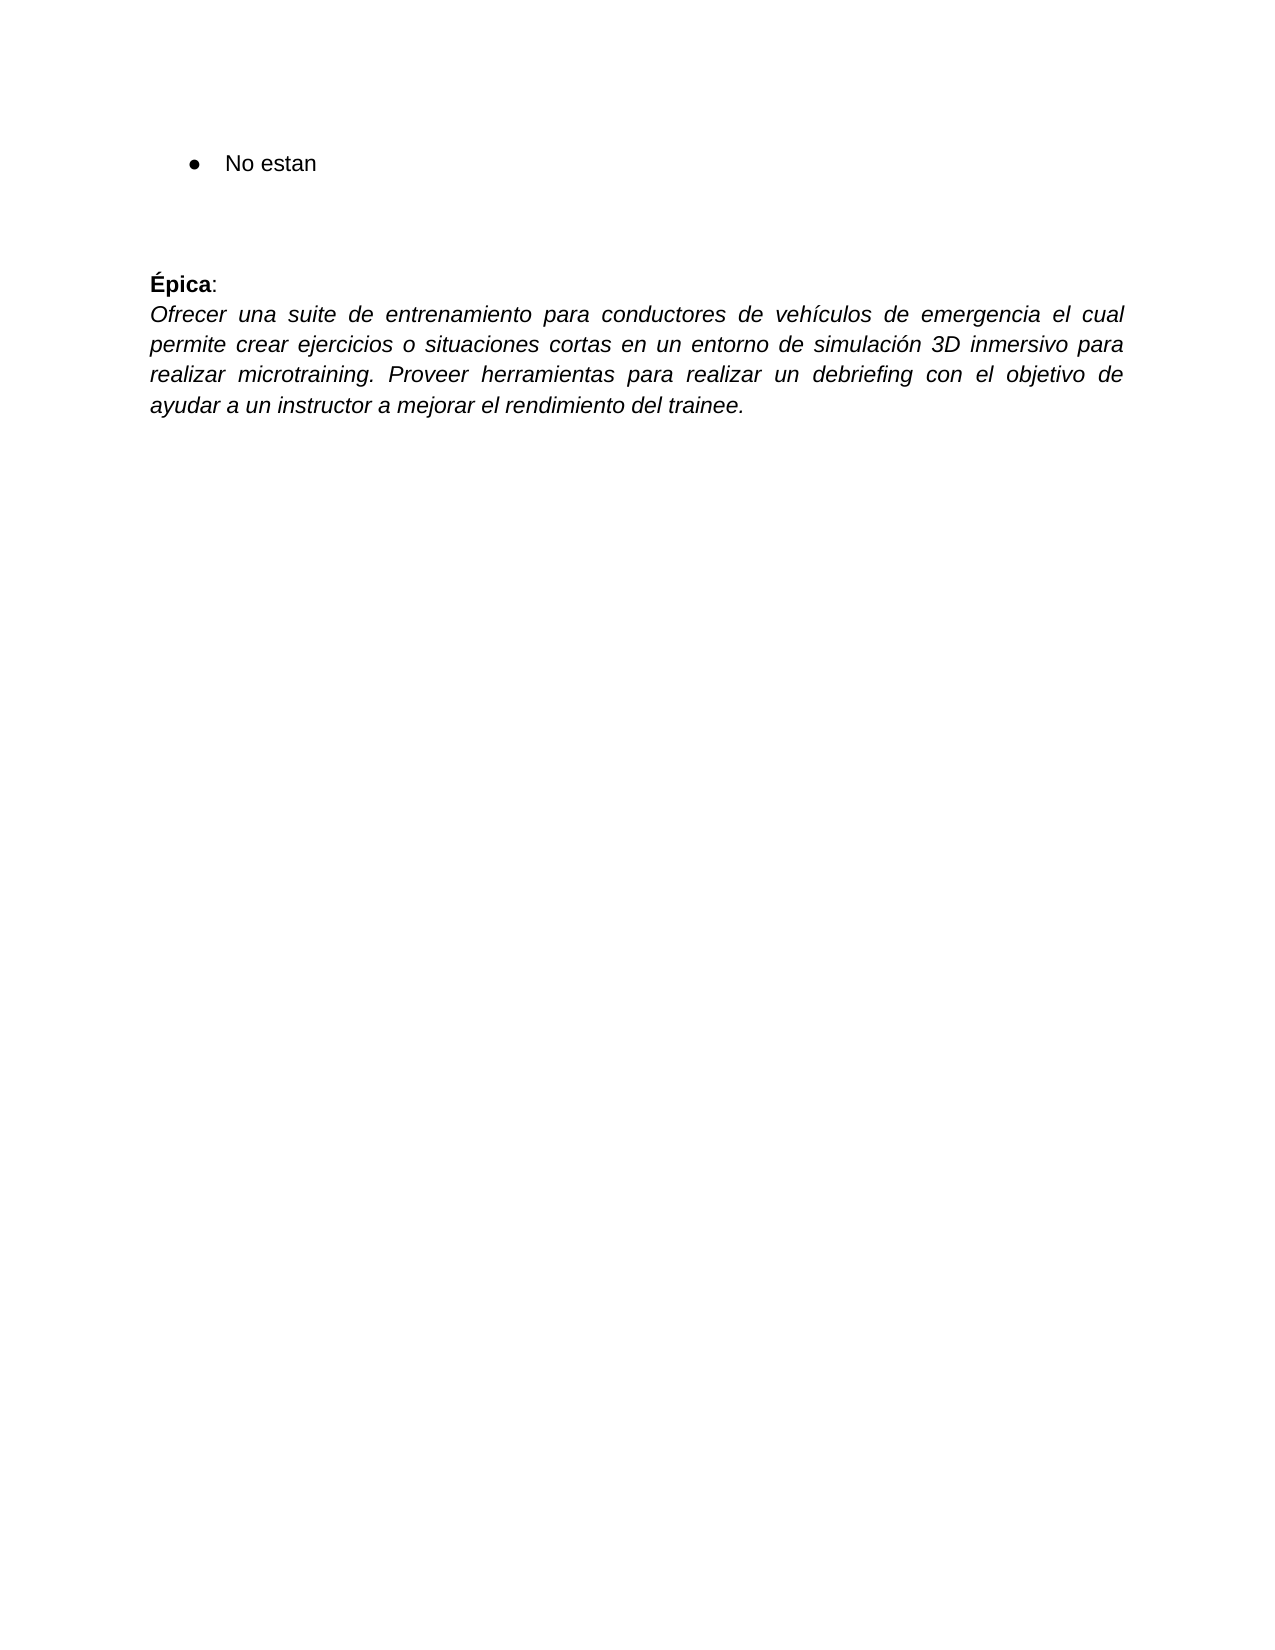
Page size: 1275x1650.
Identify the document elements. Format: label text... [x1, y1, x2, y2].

list No estan [187, 150, 1125, 176]
text Épica: [150, 271, 1125, 297]
text Ofrecer una suite de entrenamiento para conductores de vehículos de emergencia el cual permite crear ejercicios o situaciones cortas en un entorno de simulación 3D inmersivo para realizar microtraining. Proveer herramientas para realizar un debriefing con el objetivo de ayudar a un instructor a mejorar el rendimiento del trainee. [150, 301, 1125, 418]
